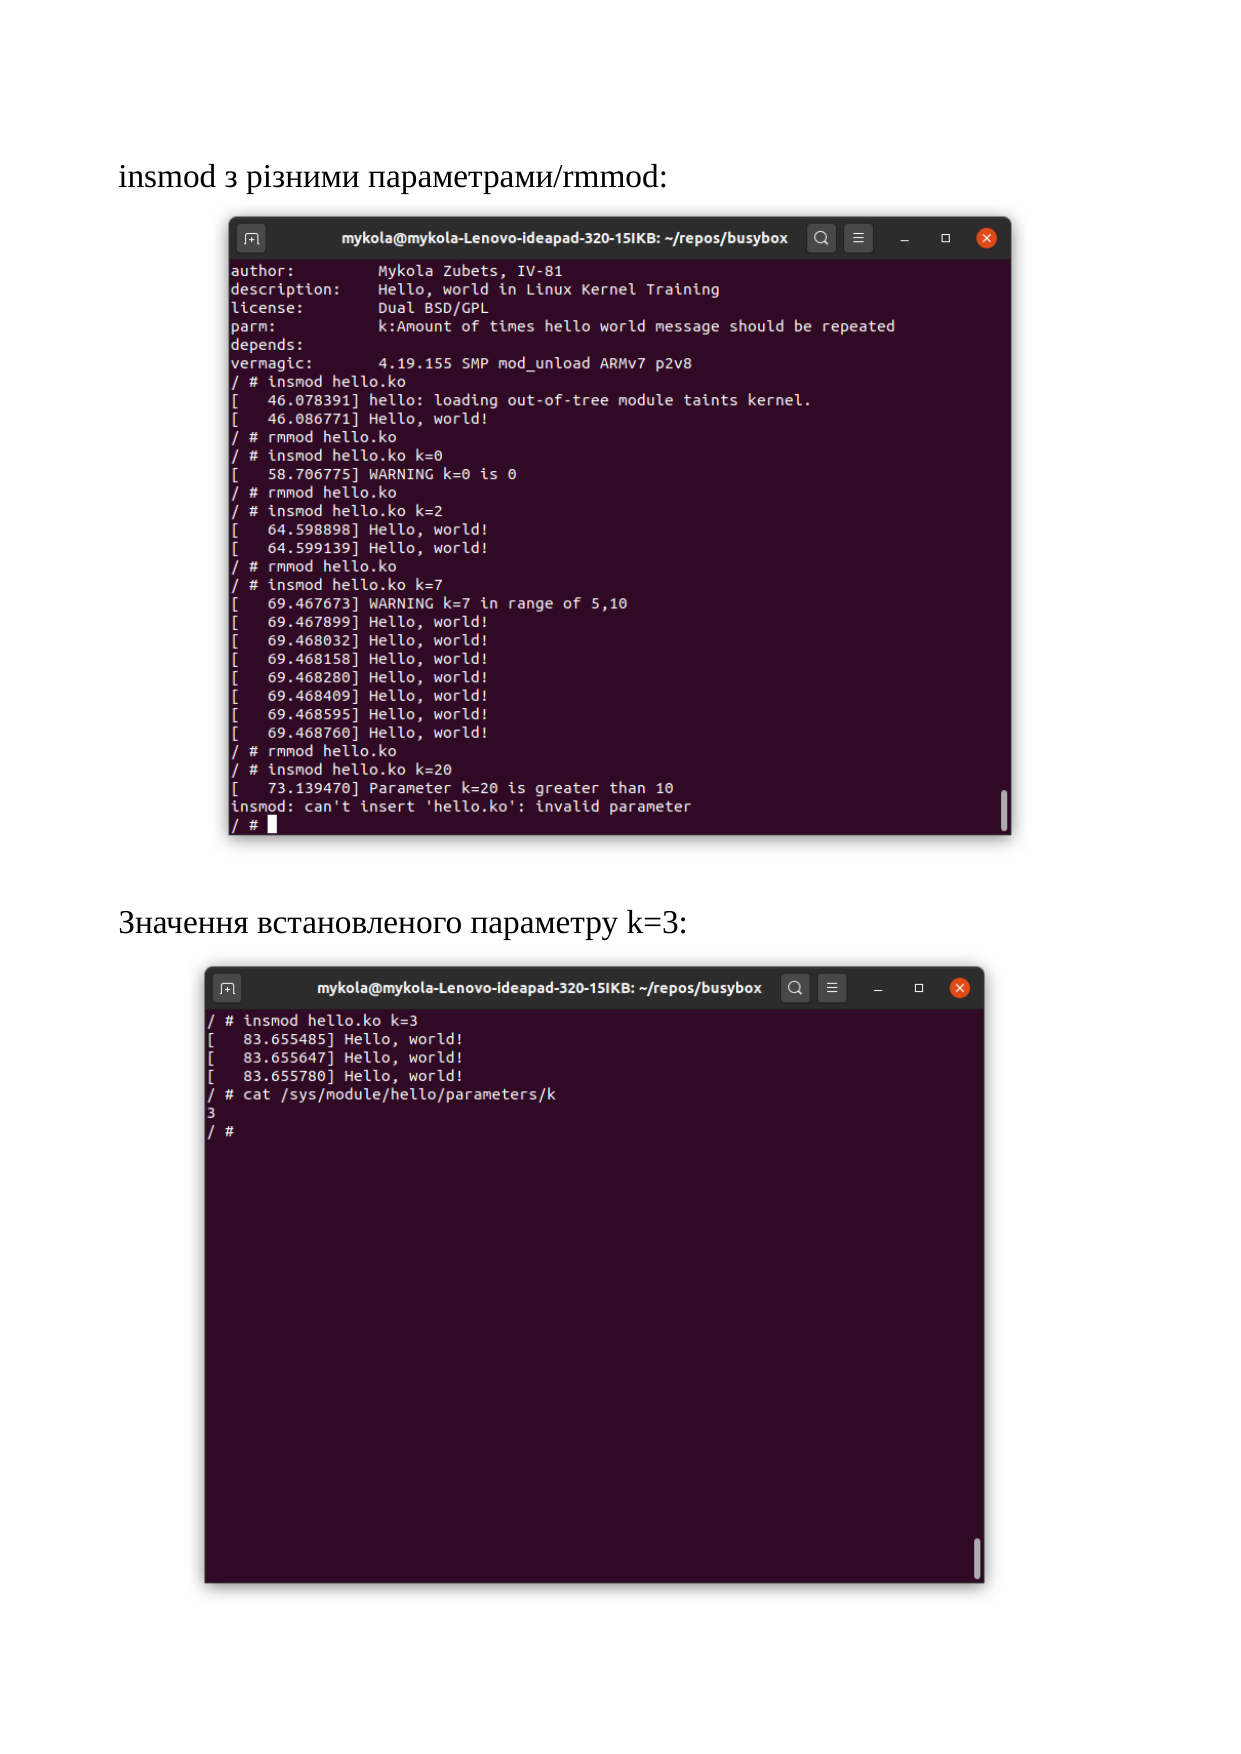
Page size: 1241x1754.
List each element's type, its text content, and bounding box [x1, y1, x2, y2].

picture [179, 945, 1010, 1612]
text insmod з різними параметрами/rmmod: [118, 156, 1122, 195]
picture [203, 194, 1037, 864]
text Значення встановленого параметру k=3: [118, 902, 1122, 941]
